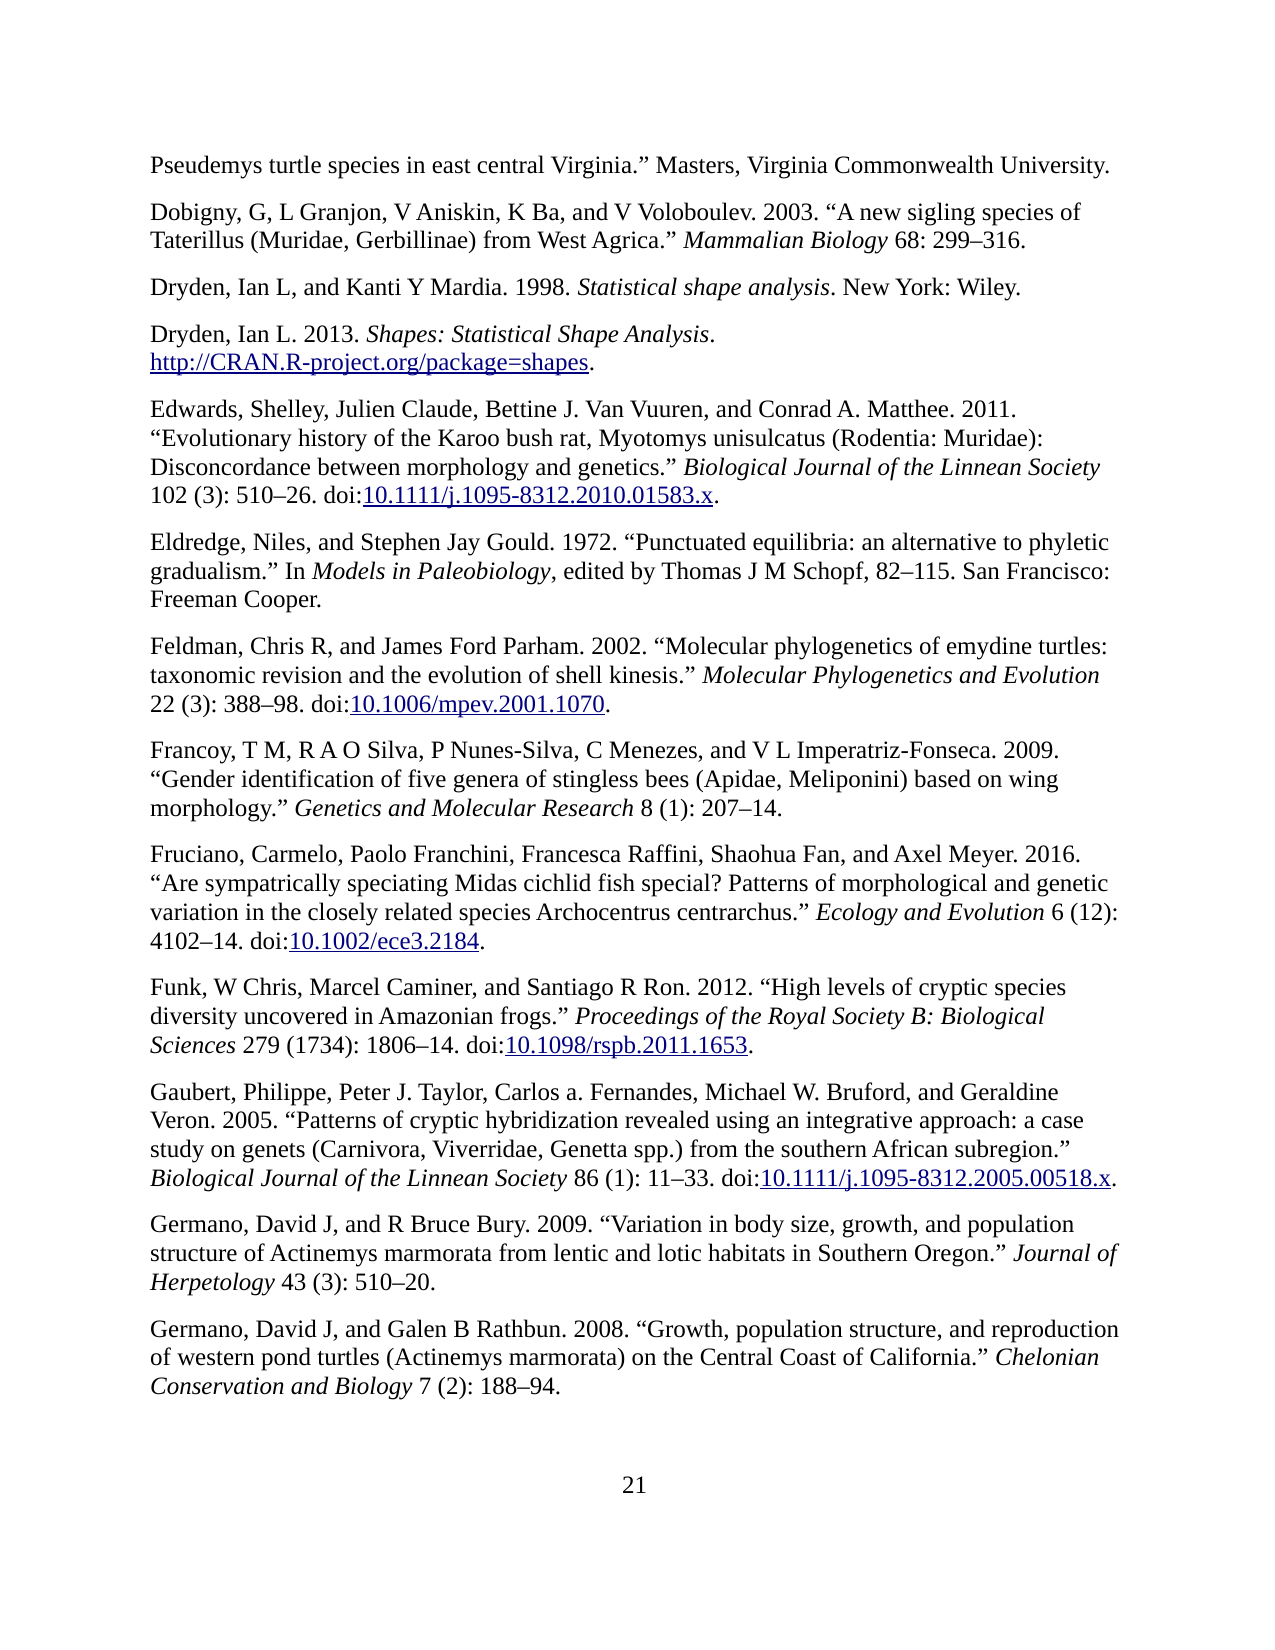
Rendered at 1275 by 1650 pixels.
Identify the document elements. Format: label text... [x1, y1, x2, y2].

text Edwards, Shelley, Julien Claude, Bettine J. Van Vuuren, and Conrad A. Matthee. 2011. “Evolutionary history of the Karoo bush rat, Myotomys unisulcatus (Rodentia: Muridae): Disconcordance between morphology and genetics.” Biological Journal of the Linnean Society 102 (3): 510–26. doi:10.1111/j.1095-8312.2010.01583.x. [150, 394, 1125, 509]
text Funk, W Chris, Marcel Caminer, and Santiago R Ron. 2012. “High levels of cryptic species diversity uncovered in Amazonian frogs.” Proceedings of the Royal Society B: Biological Sciences 279 (1734): 1806–14. doi:10.1098/rspb.2011.1653. [150, 972, 1125, 1059]
text Feldman, Chris R, and James Ford Parham. 2002. “Molecular phylogenetics of emydine turtles: taxonomic revision and the evolution of shell kinesis.” Molecular Phylogenetics and Evolution 22 (3): 388–98. doi:10.1006/mpev.2001.1070. [150, 631, 1125, 717]
text Francoy, T M, R A O Silva, P Nunes-Silva, C Menezes, and V L Imperatriz-Fonseca. 2009. “Gender identification of five genera of stingless bees (Apidae, Meliponini) based on wing morphology.” Genetics and Molecular Research 8 (1): 207–14. [150, 735, 1125, 822]
text Dryden, Ian L, and Kanti Y Mardia. 1998. Statistical shape analysis. New York: Wiley. [150, 272, 1125, 301]
text Germano, David J, and R Bruce Bury. 2009. “Variation in body size, growth, and population structure of Actinemys marmorata from lentic and lotic habitats in Southern Oregon.” Journal of Herpetology 43 (3): 510–20. [150, 1209, 1125, 1296]
text Eldredge, Niles, and Stephen Jay Gould. 1972. “Punctuated equilibria: an alternative to phyletic gradualism.” In Models in Paleobiology, edited by Thomas J M Schopf, 82–115. San Francisco: Freeman Cooper. [150, 527, 1125, 613]
text Dryden, Ian L. 2013. Shapes: Statistical Shape Analysis. http://CRAN.R-project.org/package=shapes. [150, 319, 1125, 376]
text Dobigny, G, L Granjon, V Aniskin, K Ba, and V Voloboulev. 2003. “A new sigling species of Taterillus (Muridae, Gerbillinae) from West Agrica.” Mammalian Biology 68: 299–316. [150, 197, 1125, 254]
text Fruciano, Carmelo, Paolo Franchini, Francesca Raffini, Shaohua Fan, and Axel Meyer. 2016. “Are sympatrically speciating Midas cichlid fish special? Patterns of morphological and genetic variation in the closely related species Archocentrus centrarchus.” Ecology and Evolution 6 (12): 4102–14. doi:10.1002/ece3.2184. [150, 839, 1125, 954]
text Pseudemys turtle species in east central Virginia.” Masters, Virginia Commonwealth University. [150, 150, 1125, 179]
text Germano, David J, and Galen B Rathbun. 2008. “Growth, population structure, and reproduction of western pond turtles (Actinemys marmorata) on the Central Coast of California.” Chelonian Conservation and Biology 7 (2): 188–94. [150, 1314, 1125, 1400]
text Gaubert, Philippe, Peter J. Taylor, Carlos a. Fernandes, Michael W. Bruford, and Geraldine Veron. 2005. “Patterns of cryptic hybridization revealed using an integrative approach: a case study on genets (Carnivora, Viverridae, Genetta spp.) from the southern African subregion.” Biological Journal of the Linnean Society 86 (1): 11–33. doi:10.1111/j.1095-8312.2005.00518.x. [150, 1077, 1125, 1192]
